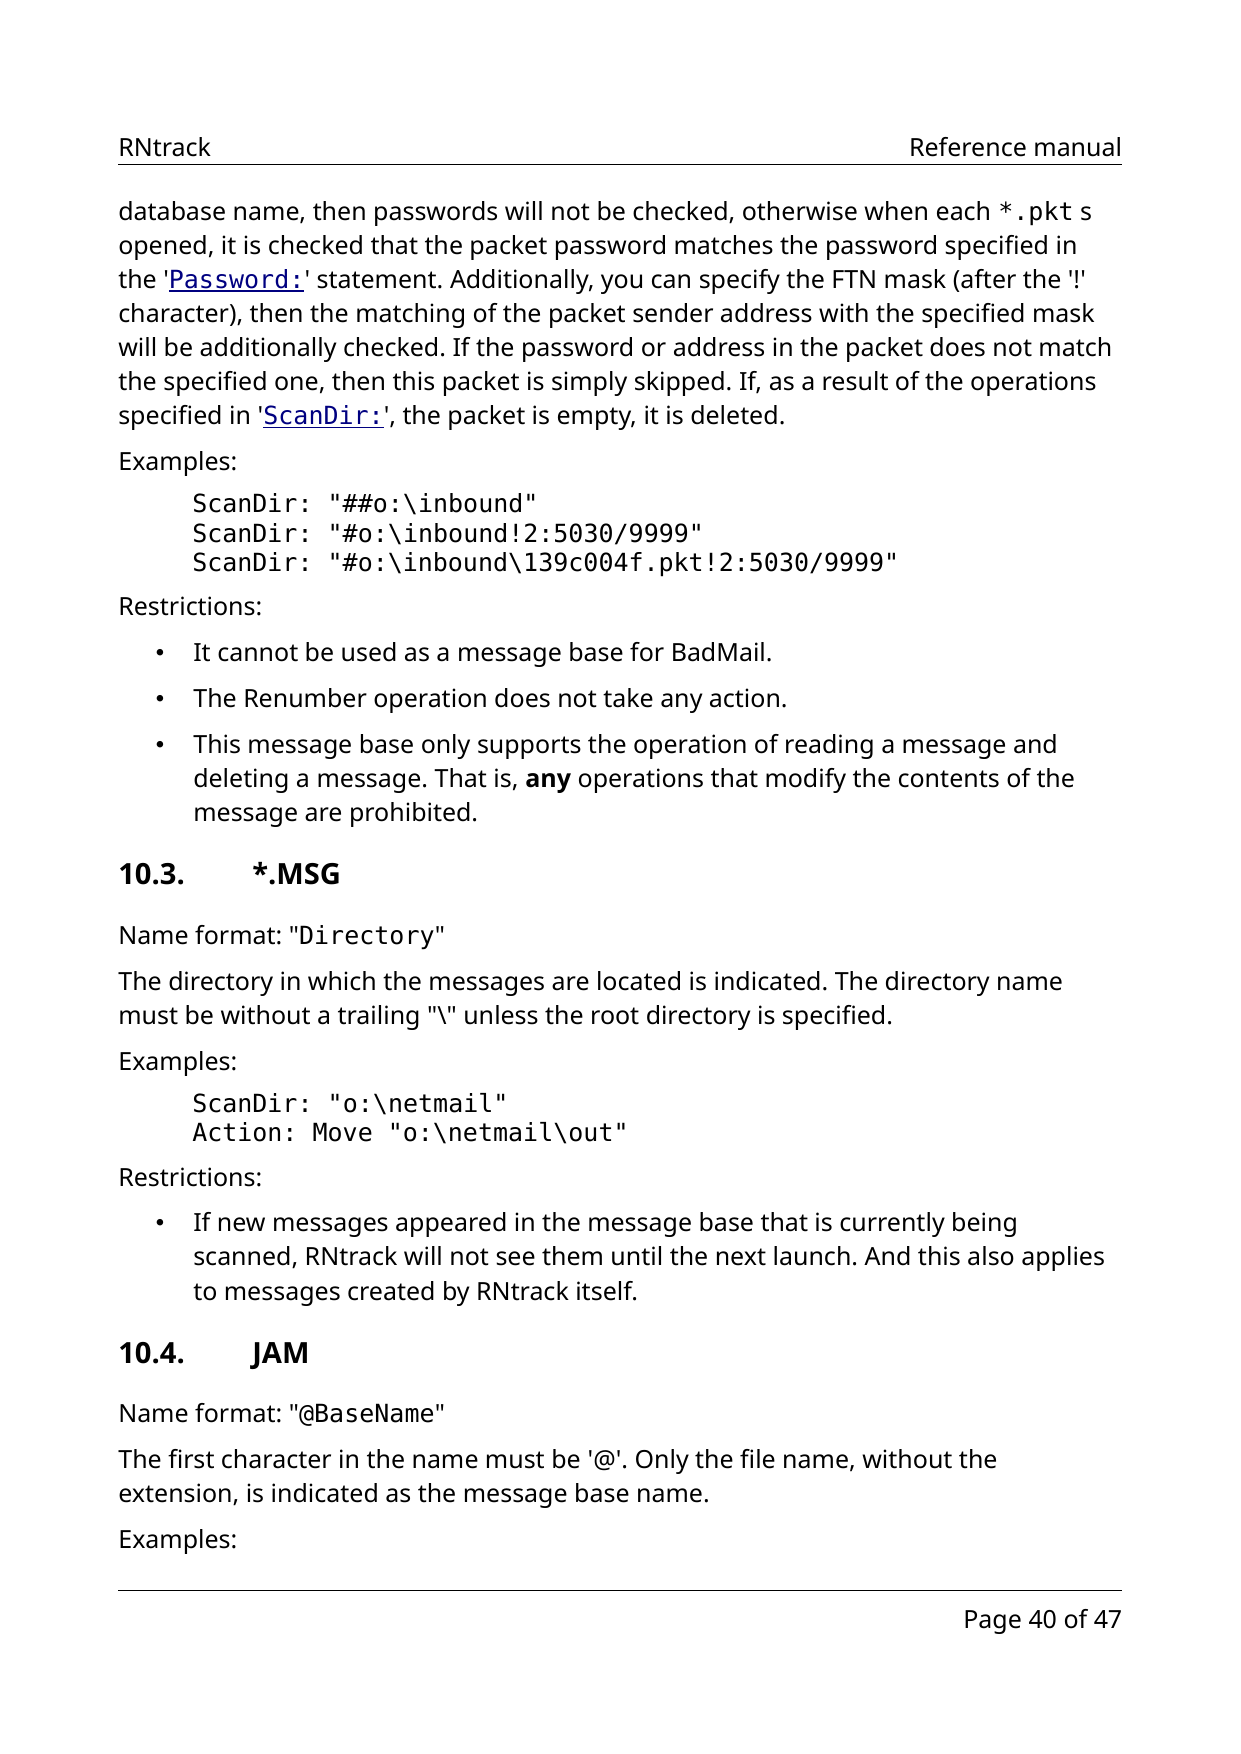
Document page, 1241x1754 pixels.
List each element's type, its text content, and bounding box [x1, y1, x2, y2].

text Restrictions: [118, 589, 1122, 623]
text database name, then passwords will not be checked, otherwise when each *.pkt s opened, it is checked that the packet password matches the password specified in the 'Password:' statement. Additionally, you can specify the FTN mask (after the '!' character), then the matching of the packet sender address with the specified mask will be additionally checked. If the password or address in the packet does not match the specified one, then this packet is simply skipped. If, as a result of the operations specified in 'ScanDir:', the packet is empty, it is deleted. [118, 193, 1122, 432]
list If new messages appeared in the message base that is currently being scanned, RNtrack will not see them until the next launch. And this also applies to messages created by RNtrack itself. [156, 1205, 1122, 1307]
text Examples: [118, 444, 1122, 478]
text Examples: [118, 1522, 1122, 1556]
text The first character in the name must be '@'. Only the file name, without the extension, is indicated as the message base name. [118, 1442, 1122, 1510]
text Examples: [118, 1043, 1122, 1077]
text Name format: "@BaseName" [118, 1396, 1122, 1430]
subtitle *.MSG [118, 853, 1122, 893]
list This message base only supports the operation of reading a message and deleting a message. That is, any operations that modify the contents of the message are prohibited. [156, 726, 1122, 828]
text ScanDir: "o:\netmail" Action: Move "o:\netmail\out" [192, 1089, 1122, 1147]
text The directory in which the messages are located is indicated. The directory name must be without a trailing "\" unless the root directory is specified. [118, 963, 1122, 1031]
subtitle JAM [118, 1332, 1122, 1372]
text Restrictions: [118, 1159, 1122, 1193]
text ScanDir: "##o:\inbound" ScanDir: "#o:\inbound!2:5030/9999" ScanDir: "#o:\inbound\139c004f.pkt!2:5030/9999" [192, 489, 1122, 577]
list It cannot be used as a message base for BadMail. [156, 635, 1122, 669]
text Name format: "Directory" [118, 917, 1122, 952]
list The Renumber operation does not take any action. [156, 681, 1122, 714]
